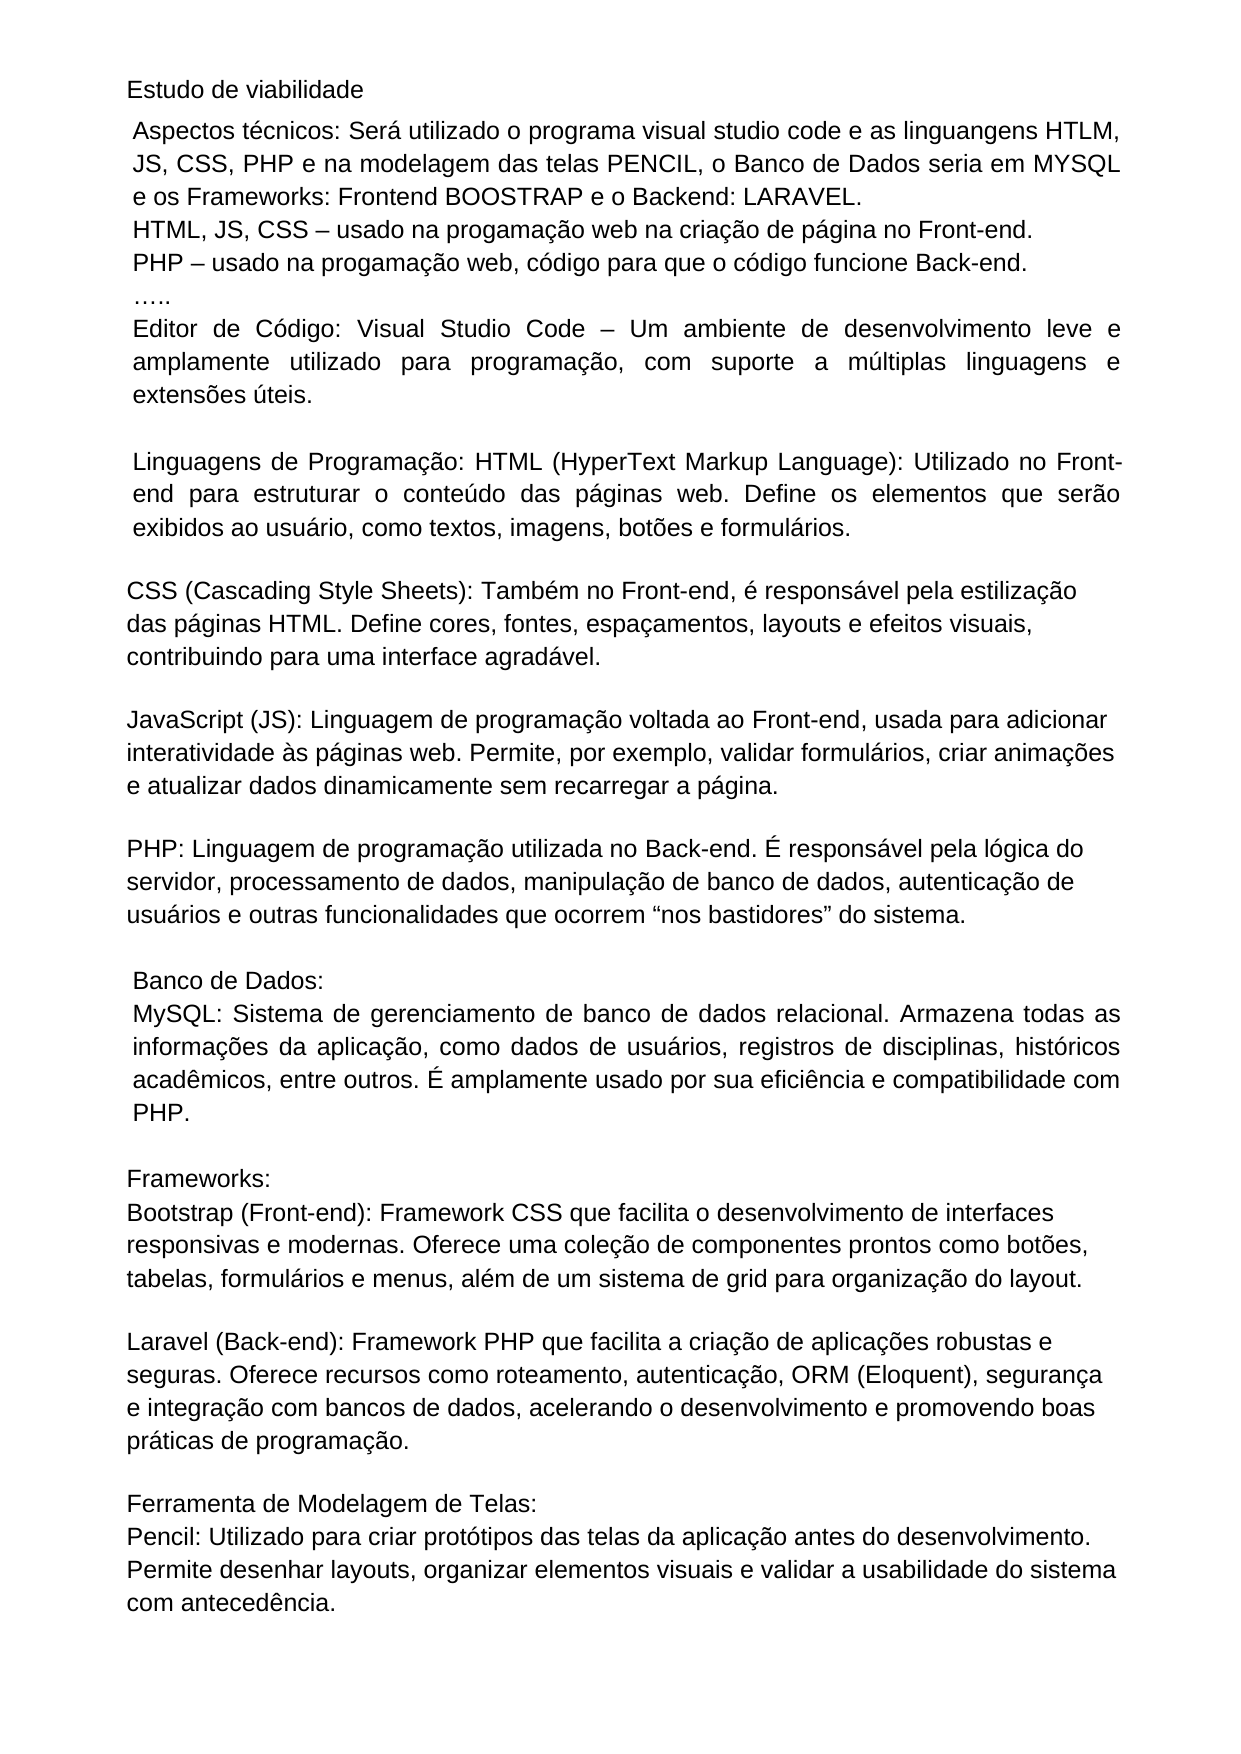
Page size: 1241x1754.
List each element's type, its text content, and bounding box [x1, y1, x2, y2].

text Editor de Código: Visual Studio Code – Um ambiente de desenvolvimento leve e amplamente utilizado para programação, com suporte a múltiplas linguagens e extensões úteis. [132, 314, 1122, 409]
subtitle Estudo de viabilidade [126, 75, 1122, 104]
text Pencil: Utilizado para criar protótipos das telas da aplicação antes do desenvolvimento. Permite desenhar layouts, organizar elementos visuais e validar a usabilidade do sistema com antecedência. [126, 1522, 1122, 1617]
text JavaScript (JS): Linguagem de programação voltada ao Front-end, usada para adicionar interatividade às páginas web. Permite, por exemplo, validar formulários, criar animações e atualizar dados dinamicamente sem recarregar a página. [126, 705, 1122, 800]
text Bootstrap (Front-end): Framework CSS que facilita o desenvolvimento de interfaces responsivas e modernas. Oferece uma coleção de componentes prontos como botões, tabelas, formulários e menus, além de um sistema de grid para organização do layout. [126, 1197, 1122, 1292]
text Frameworks: [126, 1164, 1122, 1193]
text PHP – usado na progamação web, código para que o código funcione Back-end. [132, 248, 1122, 277]
text CSS (Cascading Style Sheets): Também no Front-end, é responsável pela estilização das páginas HTML. Define cores, fontes, espaçamentos, layouts e efeitos visuais, contribuindo para uma interface agradável. [126, 576, 1122, 671]
text Ferramenta de Modelagem de Telas: [126, 1489, 1122, 1518]
text Laravel (Back-end): Framework PHP que facilita a criação de aplicações robustas e seguras. Oferece recursos como roteamento, autenticação, ORM (Eloquent), segurança e integração com bancos de dados, acelerando o desenvolvimento e promovendo boas práticas de programação. [126, 1327, 1122, 1454]
text ….. [132, 281, 1122, 310]
text MySQL: Sistema de gerenciamento de banco de dados relacional. Armazena todas as informações da aplicação, como dados de usuários, registros de disciplinas, históricos acadêmicos, entre outros. É amplamente usado por sua eficiência e compatibilidade com PHP. [132, 999, 1122, 1127]
text Banco de Dados: [132, 966, 1122, 995]
text HTML, JS, CSS – usado na progamação web na criação de página no Front-end. [132, 215, 1122, 244]
text PHP: Linguagem de programação utilizada no Back-end. É responsável pela lógica do servidor, processamento de dados, manipulação de banco de dados, autenticação de usuários e outras funcionalidades que ocorrem “nos bastidores” do sistema. [126, 834, 1122, 929]
text Linguagens de Programação: HTML (HyperText Markup Language): Utilizado no Front-end para estruturar o conteúdo das páginas web. Define os elementos que serão exibidos ao usuário, como textos, imagens, botões e formulários. [132, 446, 1122, 541]
text Aspectos técnicos: Será utilizado o programa visual studio code e as linguangens HTLM, JS, CSS, PHP e na modelagem das telas PENCIL, o Banco de Dados seria em MYSQL e os Frameworks: Frontend BOOSTRAP e o Backend: LARAVEL. [132, 116, 1122, 211]
